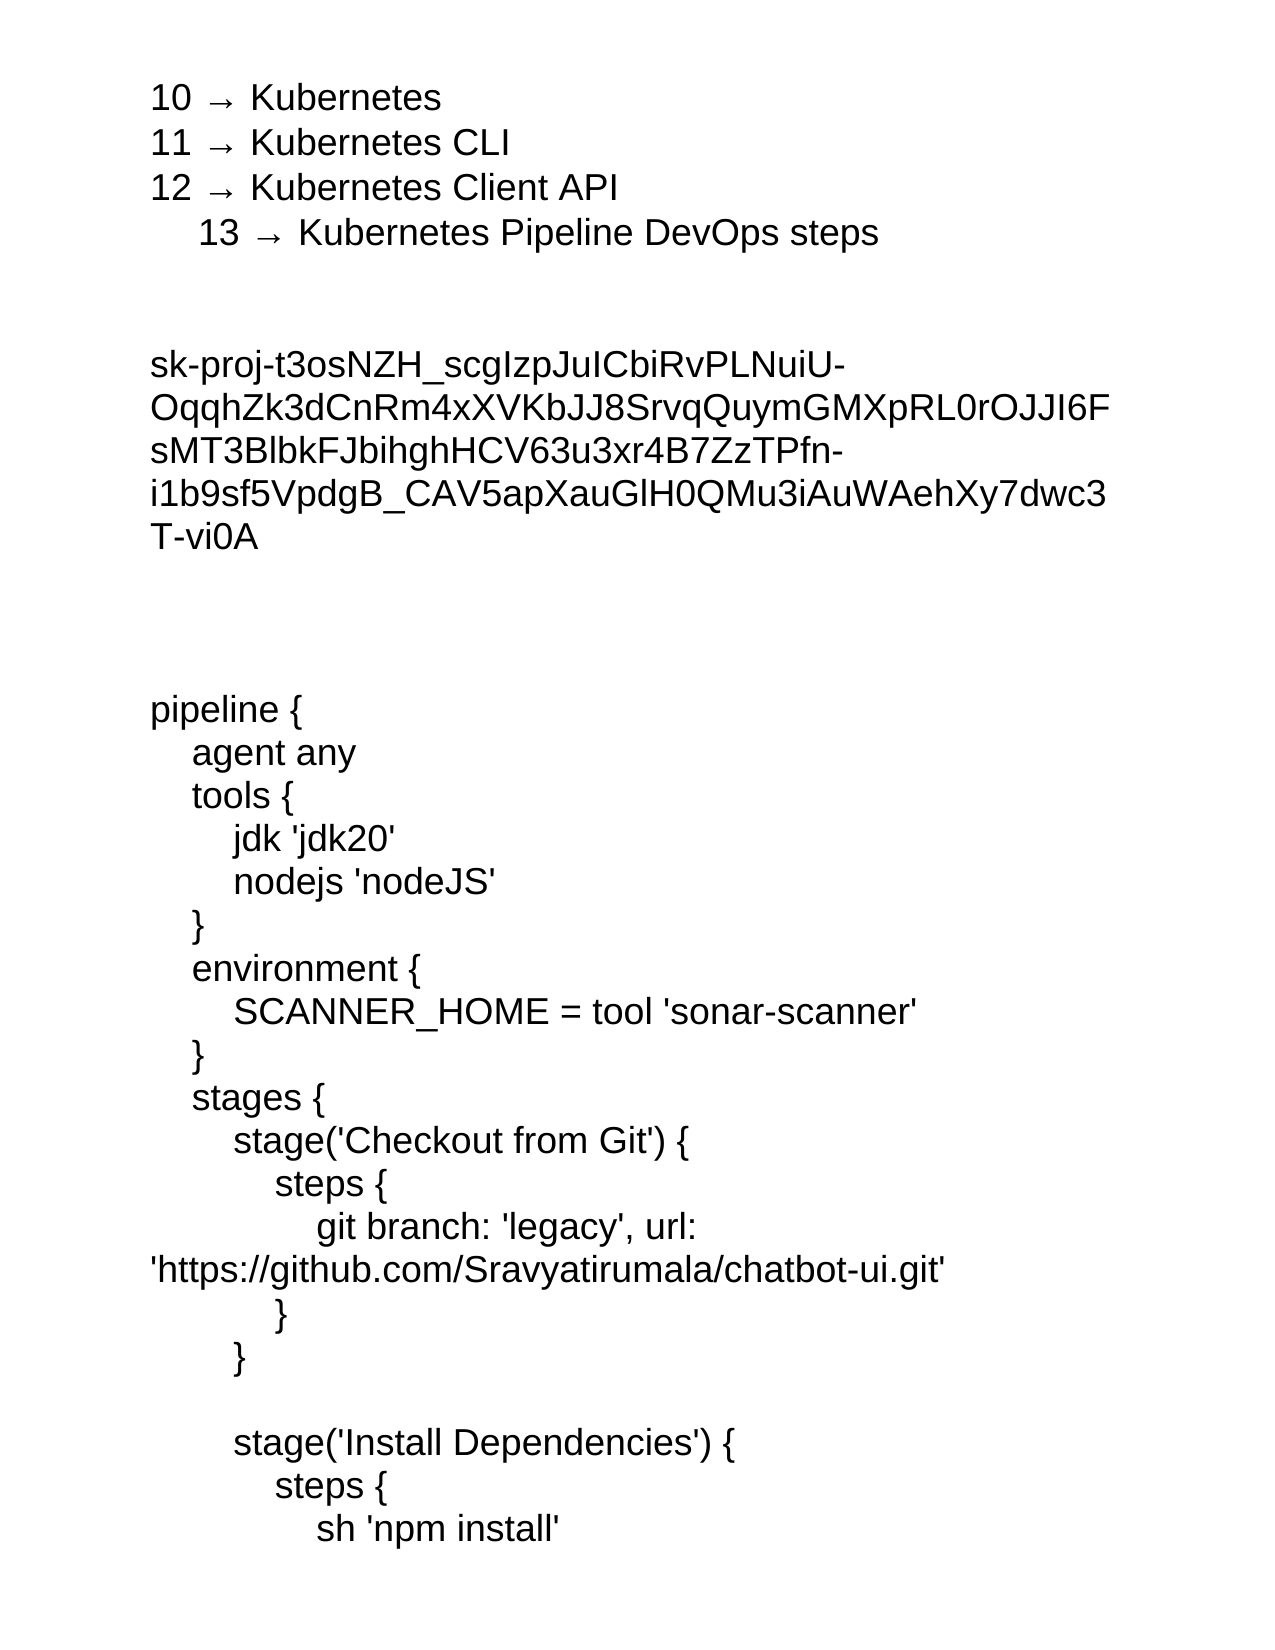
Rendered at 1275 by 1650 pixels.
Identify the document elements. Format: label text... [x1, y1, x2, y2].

text 12 → Kubernetes Client API [150, 165, 1125, 208]
text } [150, 1334, 1125, 1377]
text pipeline { [150, 687, 1125, 730]
text steps { [150, 1463, 1125, 1506]
text steps { [150, 1161, 1125, 1204]
text } [150, 903, 1125, 946]
text 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 [150, 342, 1125, 558]
text 11 → Kubernetes CLI [150, 120, 1125, 163]
text } [150, 1032, 1125, 1075]
text stage('Checkout from Git') { [150, 1118, 1125, 1161]
text sh 'npm install' [150, 1506, 1125, 1549]
text 10 → Kubernetes [150, 75, 1125, 118]
text 13 → Kubernetes Pipeline DevOps steps [198, 211, 1125, 254]
text stages { [150, 1075, 1125, 1118]
text stage('Install Dependencies') { [150, 1420, 1125, 1463]
text agent any [150, 730, 1125, 773]
text nodejs 'nodeJS' [150, 859, 1125, 903]
text tools { [150, 773, 1125, 816]
text jdk 'jdk20' [150, 816, 1125, 859]
text } [150, 1291, 1125, 1334]
text git branch: 'legacy', url: 'https://github.com/Sravyatirumala/chatbot-ui.git' [150, 1204, 1125, 1291]
text environment { [150, 946, 1125, 989]
text SCANNER_HOME = tool 'sonar-scanner' [150, 989, 1125, 1032]
